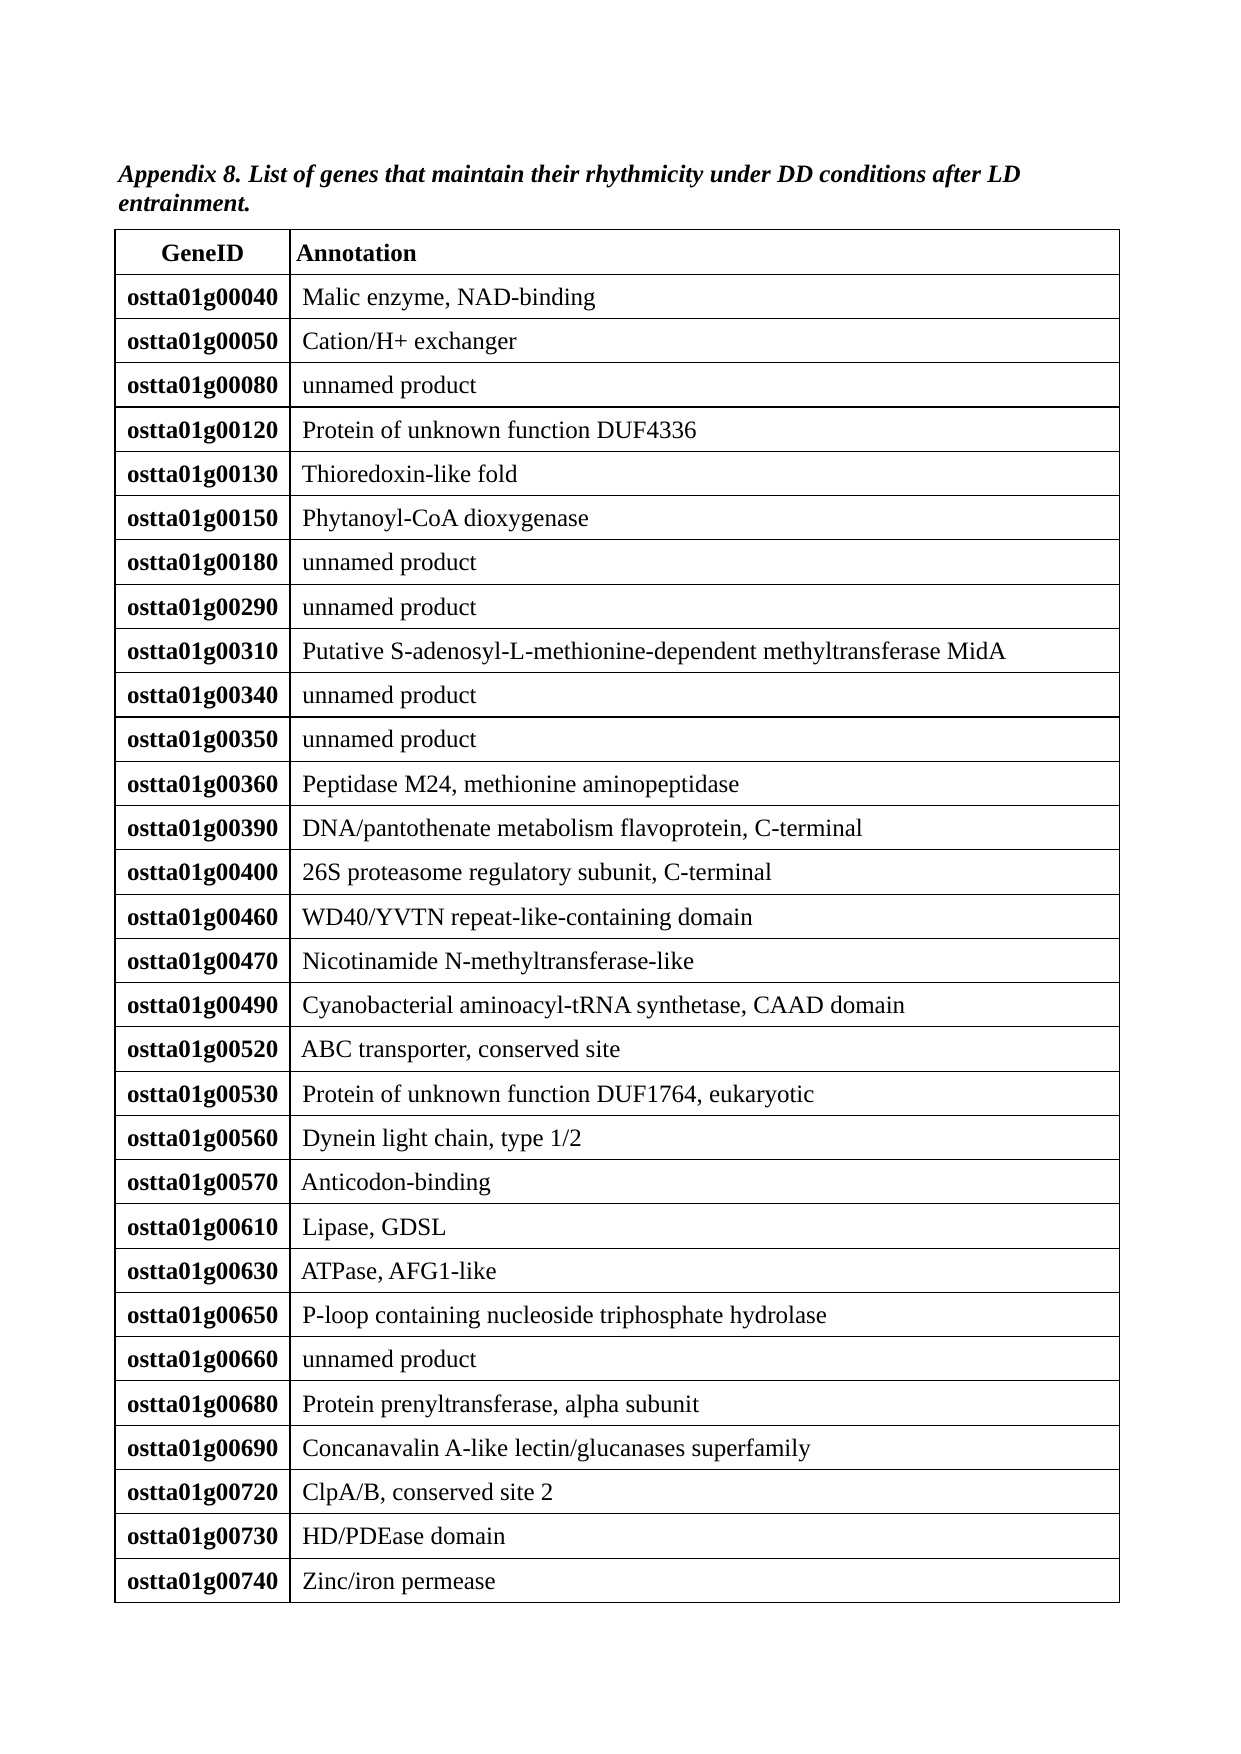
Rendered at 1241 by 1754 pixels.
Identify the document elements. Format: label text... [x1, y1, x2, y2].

table_cell ostta01g00740 [116, 1559, 289, 1602]
table_cell HD/PDEase domain [291, 1514, 1119, 1557]
table_cell ostta01g00570 [116, 1160, 289, 1203]
text Appendix 8. List of genes that maintain their rhythmicity under DD conditions after LD entrainment. [118, 159, 1122, 217]
table_cell ostta01g00120 [116, 408, 289, 451]
table_cell ClpA/B, conserved site 2 [291, 1470, 1119, 1513]
table_cell ostta01g00660 [116, 1337, 289, 1380]
table_cell Zinc/iron permease [291, 1559, 1119, 1602]
table_cell Putative S-adenosyl-L-methionine-dependent methyltransferase MidA [291, 629, 1119, 672]
table_cell P-loop containing nucleoside triphosphate hydrolase [291, 1293, 1119, 1336]
table_cell ostta01g00490 [116, 983, 289, 1026]
table_cell Dynein light chain, type 1/2 [291, 1116, 1119, 1159]
table_cell ostta01g00080 [116, 363, 289, 406]
table_cell unnamed product [291, 1337, 1119, 1380]
table_cell ostta01g00350 [116, 718, 289, 761]
table_cell Nicotinamide N-methyltransferase-like [291, 939, 1119, 982]
table_cell ABC transporter, conserved site [291, 1027, 1119, 1071]
table_cell ostta01g00650 [116, 1293, 289, 1336]
table_cell ostta01g00560 [116, 1116, 289, 1159]
table_cell Peptidase M24, methionine aminopeptidase [291, 762, 1119, 805]
table_cell unnamed product [291, 540, 1119, 583]
table_cell Phytanoyl-CoA dioxygenase [291, 496, 1119, 539]
table_cell unnamed product [291, 363, 1119, 406]
table_cell ostta01g00290 [116, 585, 289, 628]
table_cell ostta01g00680 [116, 1381, 289, 1425]
table_cell ATPase, AFG1-like [291, 1249, 1119, 1292]
table_cell ostta01g00470 [116, 939, 289, 982]
table_cell DNA/pantothenate metabolism flavoprotein, C-terminal [291, 806, 1119, 849]
table_cell ostta01g00130 [116, 452, 289, 495]
table_cell ostta01g00730 [116, 1514, 289, 1557]
table_cell Lipase, GDSL [291, 1204, 1119, 1248]
table_cell 26S proteasome regulatory subunit, C-terminal [291, 850, 1119, 893]
table_cell unnamed product [291, 718, 1119, 761]
table_cell ostta01g00040 [116, 275, 289, 318]
table_cell Concanavalin A-like lectin/glucanases superfamily [291, 1426, 1119, 1469]
table_cell ostta01g00150 [116, 496, 289, 539]
table_cell ostta01g00310 [116, 629, 289, 672]
table_cell Protein of unknown function DUF1764, eukaryotic [291, 1072, 1119, 1115]
table_cell ostta01g00340 [116, 673, 289, 716]
table_cell Cation/H+ exchanger [291, 319, 1119, 362]
table_cell ostta01g00460 [116, 895, 289, 938]
table_cell WD40/YVTN repeat-like-containing domain [291, 895, 1119, 938]
table_cell ostta01g00610 [116, 1204, 289, 1248]
table_cell ostta01g00690 [116, 1426, 289, 1469]
table_cell ostta01g00180 [116, 540, 289, 583]
table_cell Protein of unknown function DUF4336 [291, 408, 1119, 451]
table_cell ostta01g00400 [116, 850, 289, 893]
table_cell ostta01g00360 [116, 762, 289, 805]
table_cell Anticodon-binding [291, 1160, 1119, 1203]
table_cell ostta01g00050 [116, 319, 289, 362]
table_cell Protein prenyltransferase, alpha subunit [291, 1381, 1119, 1425]
table_cell Malic enzyme, NAD-binding [291, 275, 1119, 318]
table_cell Cyanobacterial aminoacyl-tRNA synthetase, CAAD domain [291, 983, 1119, 1026]
table_cell ostta01g00520 [116, 1027, 289, 1071]
table_cell unnamed product [291, 585, 1119, 628]
table_cell Thioredoxin-like fold [291, 452, 1119, 495]
table_header Annotation [291, 230, 1119, 274]
table_cell ostta01g00630 [116, 1249, 289, 1292]
table_header GeneID [116, 230, 289, 274]
table_cell ostta01g00390 [116, 806, 289, 849]
table_cell ostta01g00720 [116, 1470, 289, 1513]
table_cell unnamed product [291, 673, 1119, 716]
table_cell ostta01g00530 [116, 1072, 289, 1115]
